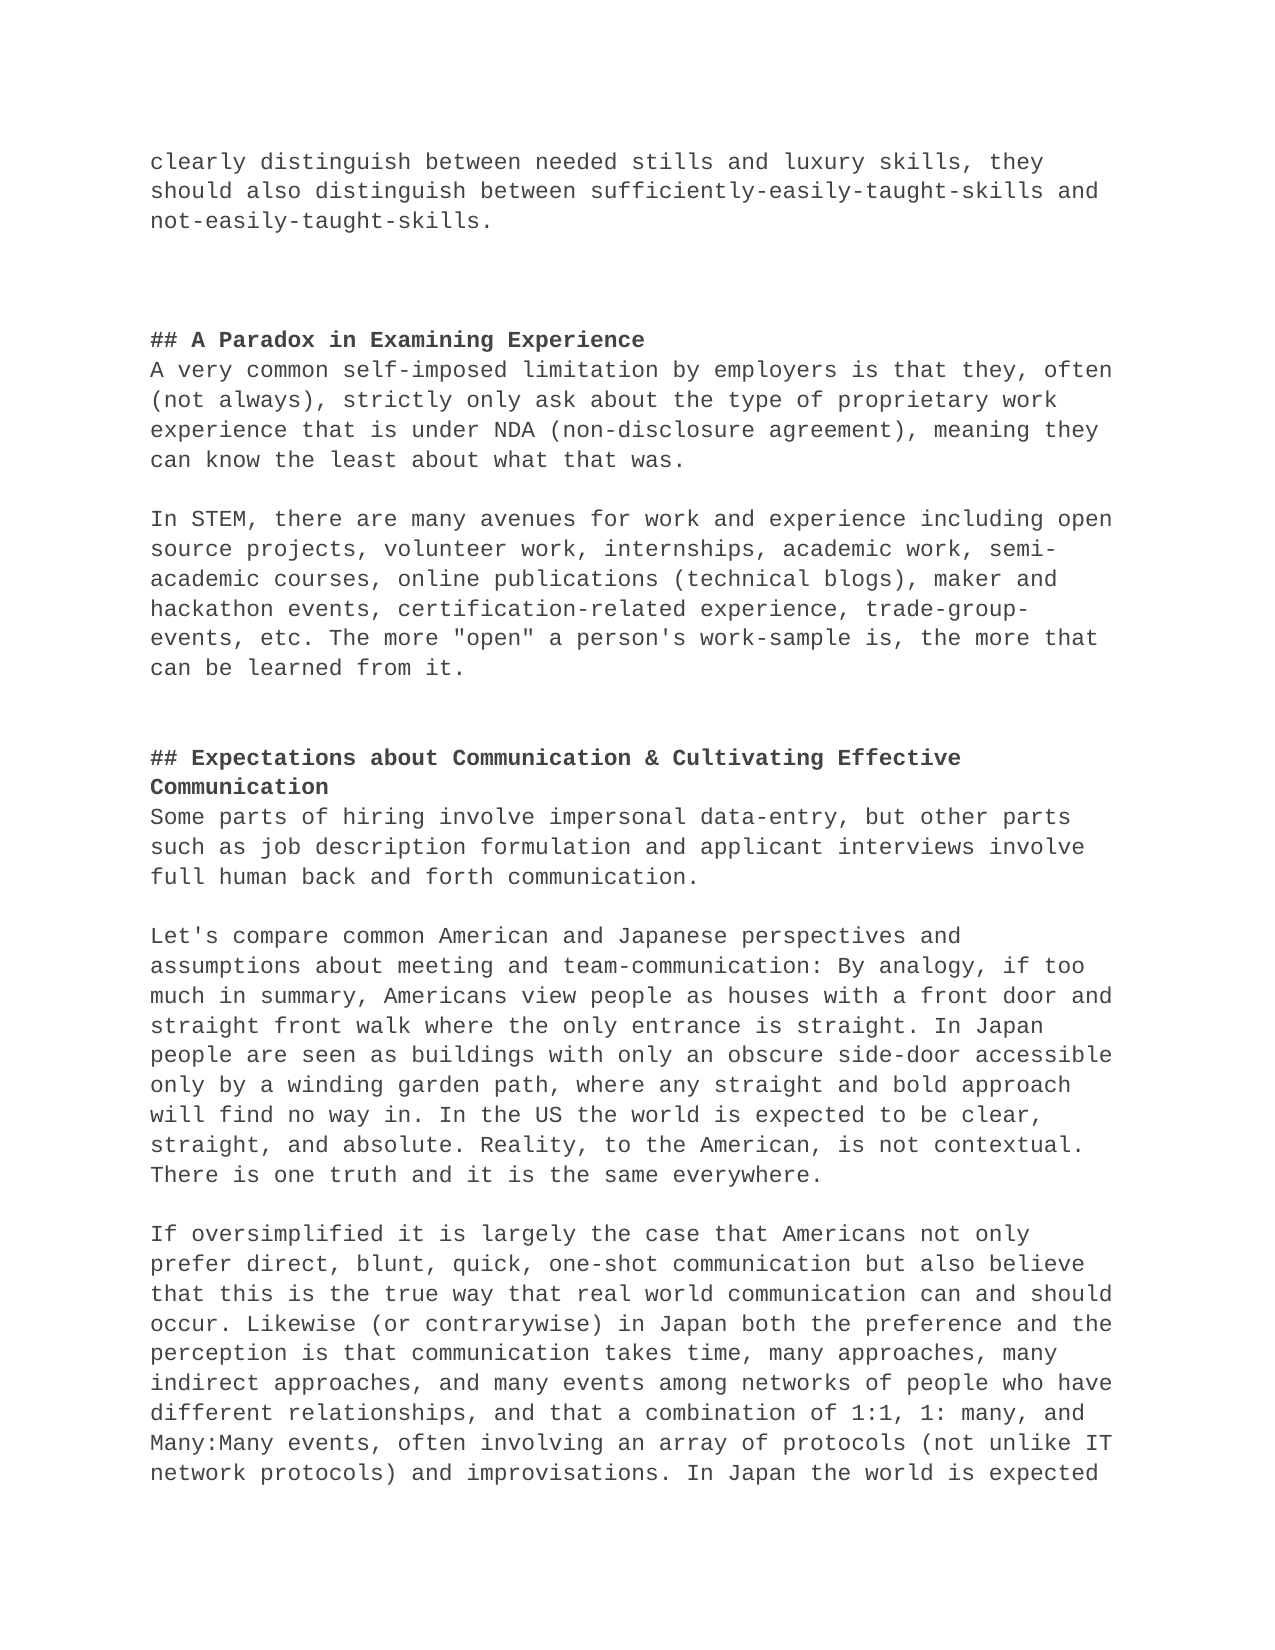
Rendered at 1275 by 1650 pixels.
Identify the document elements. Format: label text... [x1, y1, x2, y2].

text Some parts of hiring involve impersonal data-entry, but other parts such as job description formulation and applicant interviews involve full human back and forth communication. [150, 805, 1125, 891]
text ## Expectations about Communication & Cultivating Effective Communication [150, 746, 1125, 802]
text If oversimplified it is largely the case that Americans not only prefer direct, blunt, quick, one-shot communication but also believe that this is the true way that real world communication can and should occur. Likewise (or contrarywise) in Japan both the preference and the perception is that communication takes time, many approaches, many indirect approaches, and many events among networks of people who have different relationships, and that a combination of 1:1, 1: many, and Many:Many events, often involving an array of protocols (not unlike IT network protocols) and improvisations. In Japan the world is expected [150, 1222, 1125, 1487]
text clearly distinguish between needed stills and luxury skills, they should also distinguish between sufficiently-easily-taught-skills and not-easily-taught-skills. [150, 150, 1125, 236]
text ## A Paradox in Examining Experience [150, 329, 1125, 355]
text A very common self-imposed limitation by employers is that they, often (not always), strictly only ask about the type of proprietary work experience that is under NDA (non-disclosure agreement), meaning they can know the least about what that was. [150, 358, 1125, 474]
text Let's compare common American and Japanese perspectives and assumptions about meeting and team-communication: By analogy, if too much in summary, Americans view people as houses with a front door and straight front walk where the only entrance is straight. In Japan people are seen as buildings with only an obscure side-door accessible only by a winding garden path, where any straight and bold approach will find no way in. In the US the world is expected to be clear, straight, and absolute. Reality, to the American, is not contextual. There is one truth and it is the same everywhere. [150, 924, 1125, 1189]
text In STEM, there are many avenues for work and experience including open source projects, volunteer work, internships, academic work, semi-academic courses, online publications (technical blogs), maker and hackathon events, certification-related experience, trade-group-events, etc. The more "open" a person's work-sample is, the more that can be learned from it. [150, 507, 1125, 682]
